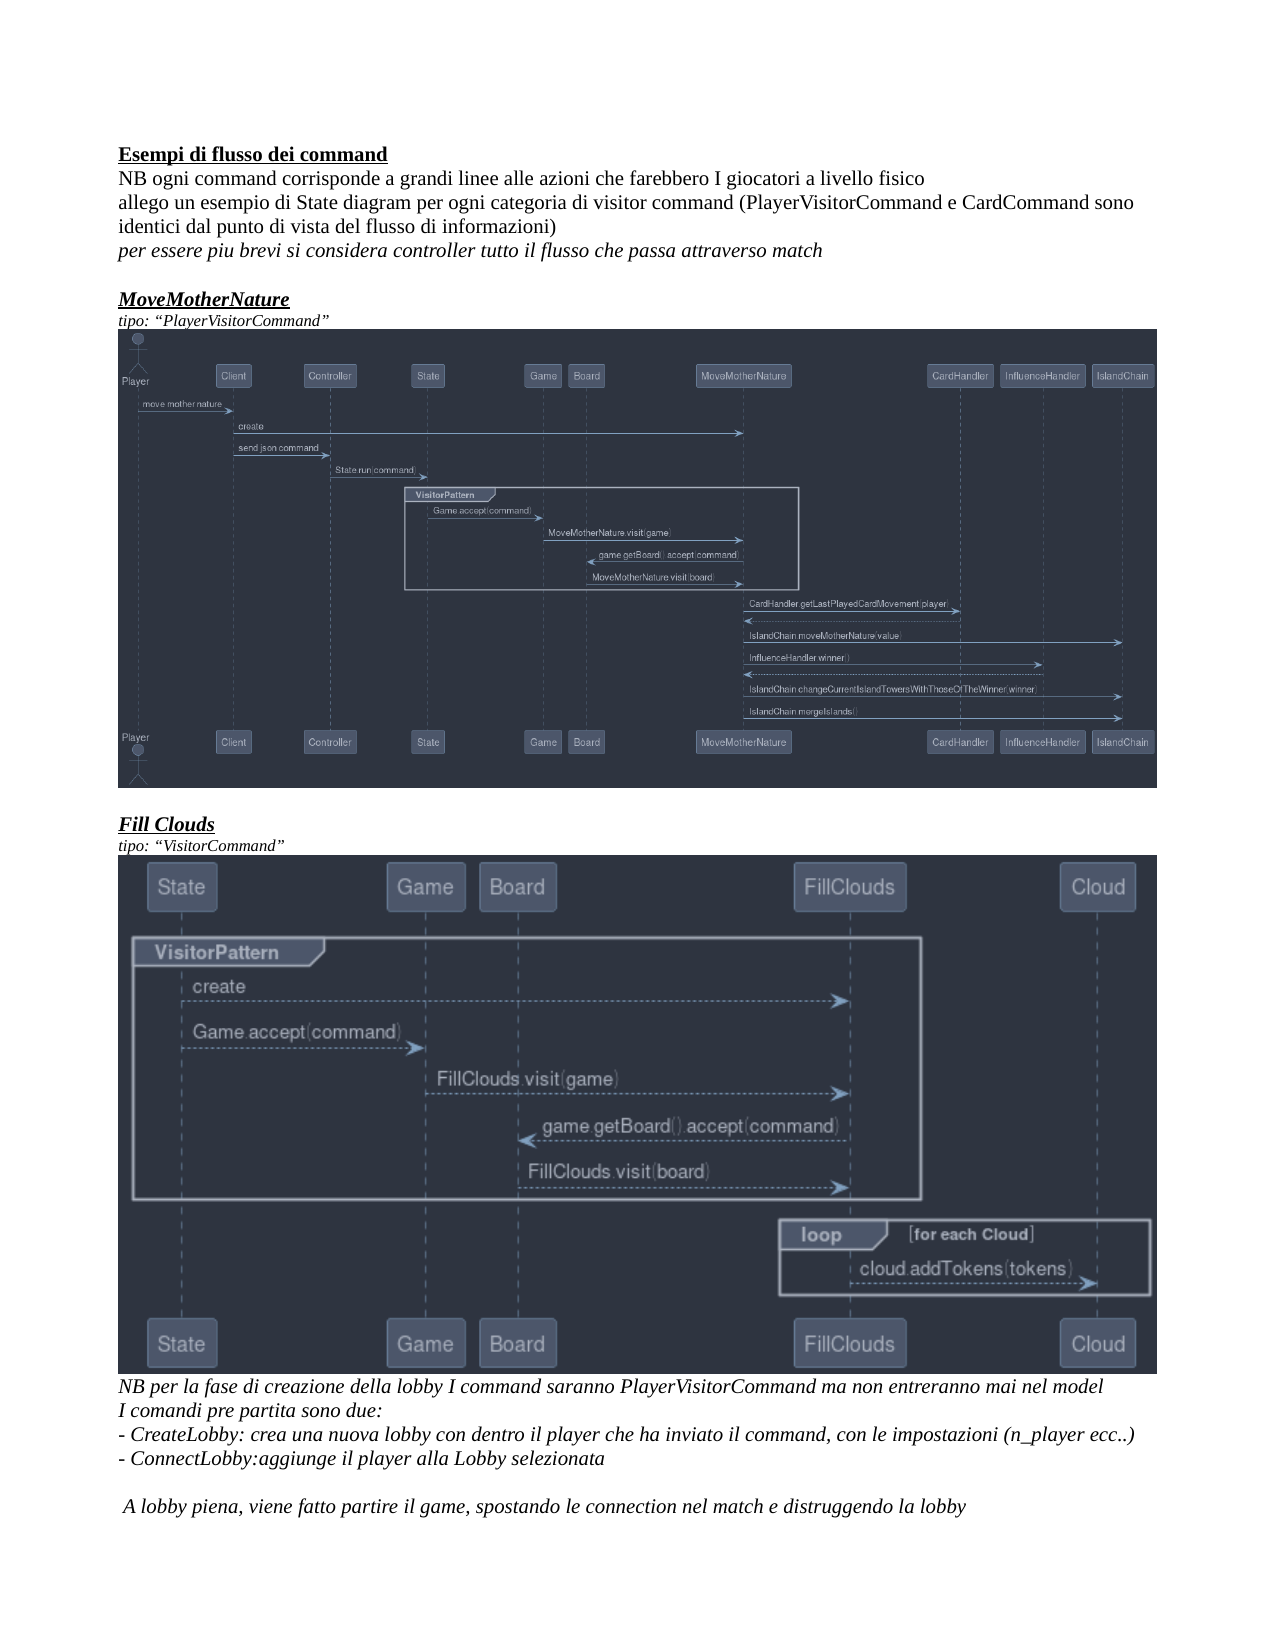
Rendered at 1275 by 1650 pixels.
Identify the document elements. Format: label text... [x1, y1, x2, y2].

text I comandi pre partita sono due: [118, 1398, 1157, 1422]
text - CreateLobby: crea una nuova lobby con dentro il player che ha inviato il command, con le impostazioni (n_player ecc..) [118, 1422, 1157, 1446]
text allego un esempio di State diagram per ogni categoria di visitor command (PlayerVisitorCommand e CardCommand sono identici dal punto di vista del flusso di informazioni) [118, 190, 1157, 238]
text NB per la fase di creazione della lobby I command saranno PlayerVisitorCommand ma non entreranno mai nel model [118, 1374, 1157, 1398]
text per essere piu brevi si considera controller tutto il flusso che passa attraverso match [118, 238, 1157, 262]
text tipo: “PlayerVisitorCommand” [118, 311, 1157, 329]
text Fill Clouds [118, 812, 1157, 836]
text tipo: “VisitorCommand” [118, 836, 1157, 855]
picture [118, 855, 1157, 1374]
picture [118, 329, 1157, 788]
text NB ogni command corrisponde a grandi linee alle azioni che farebbero I giocatori a livello fisico [118, 166, 1157, 190]
text - ConnectLobby:aggiunge il player alla Lobby selezionata [118, 1446, 1157, 1470]
text MoveMotherNature [118, 287, 1157, 311]
text Esempi di flusso dei command [118, 142, 1157, 166]
text A lobby piena, viene fatto partire il game, spostando le connection nel match e distruggendo la lobby [118, 1494, 1157, 1518]
